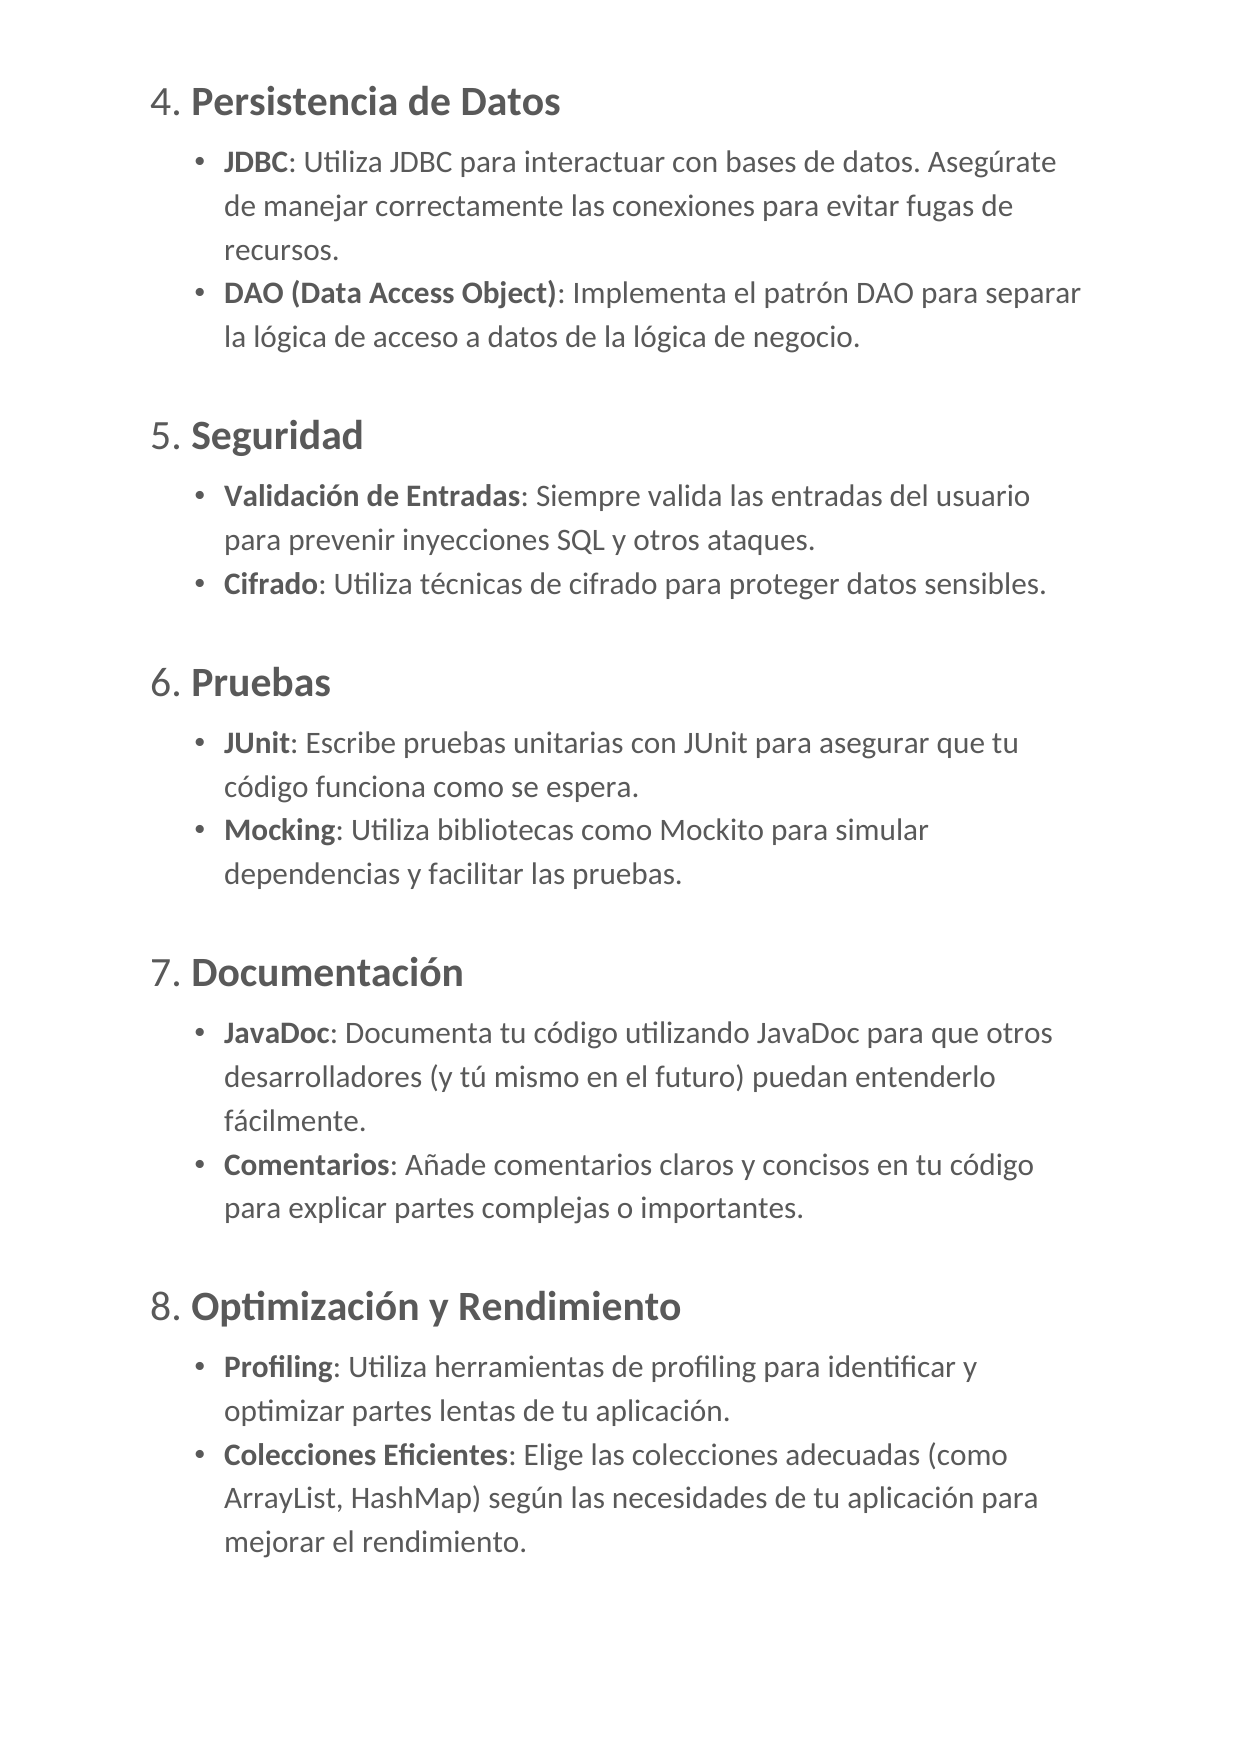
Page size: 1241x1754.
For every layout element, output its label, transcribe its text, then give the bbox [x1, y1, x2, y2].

subtitle 5. Seguridad [150, 409, 1090, 460]
list Cifrado: Utiliza técnicas de cifrado para proteger datos sensibles. [194, 564, 1090, 602]
subtitle 8. Optimización y Rendimiento [150, 1280, 1090, 1331]
list Comentarios: Añade comentarios claros y concisos en tu código para explicar partes complejas o importantes. [194, 1144, 1090, 1226]
subtitle 4. Persistencia de Datos [150, 75, 1090, 126]
list JUnit: Escribe pruebas unitarias con JUnit para asegurar que tu código funciona como se espera. [194, 723, 1090, 805]
list Validación de Entradas: Siempre valida las entradas del usuario para prevenir inyecciones SQL y otros ataques. [194, 476, 1090, 558]
list Colecciones Eficientes: Elige las colecciones adecuadas (como ArrayList, HashMap) según las necesidades de tu aplicación para mejorar el rendimiento. [194, 1435, 1090, 1561]
list JavaDoc: Documenta tu código utilizando JavaDoc para que otros desarrolladores (y tú mismo en el futuro) puedan entenderlo fácilmente. [194, 1013, 1090, 1139]
list Profiling: Utiliza herramientas de profiling para identificar y optimizar partes lentas de tu aplicación. [194, 1347, 1090, 1429]
list DAO (Data Access Object): Implementa el patrón DAO para separar la lógica de acceso a datos de la lógica de negocio. [194, 274, 1090, 356]
list Mocking: Utiliza bibliotecas como Mockito para simular dependencias y facilitar las pruebas. [194, 811, 1090, 892]
list JDBC: Utiliza JDBC para interactuar con bases de datos. Asegúrate de manejar correctamente las conexiones para evitar fugas de recursos. [194, 142, 1090, 268]
subtitle 6. Pruebas [150, 656, 1090, 706]
subtitle 7. Documentación [150, 946, 1090, 997]
